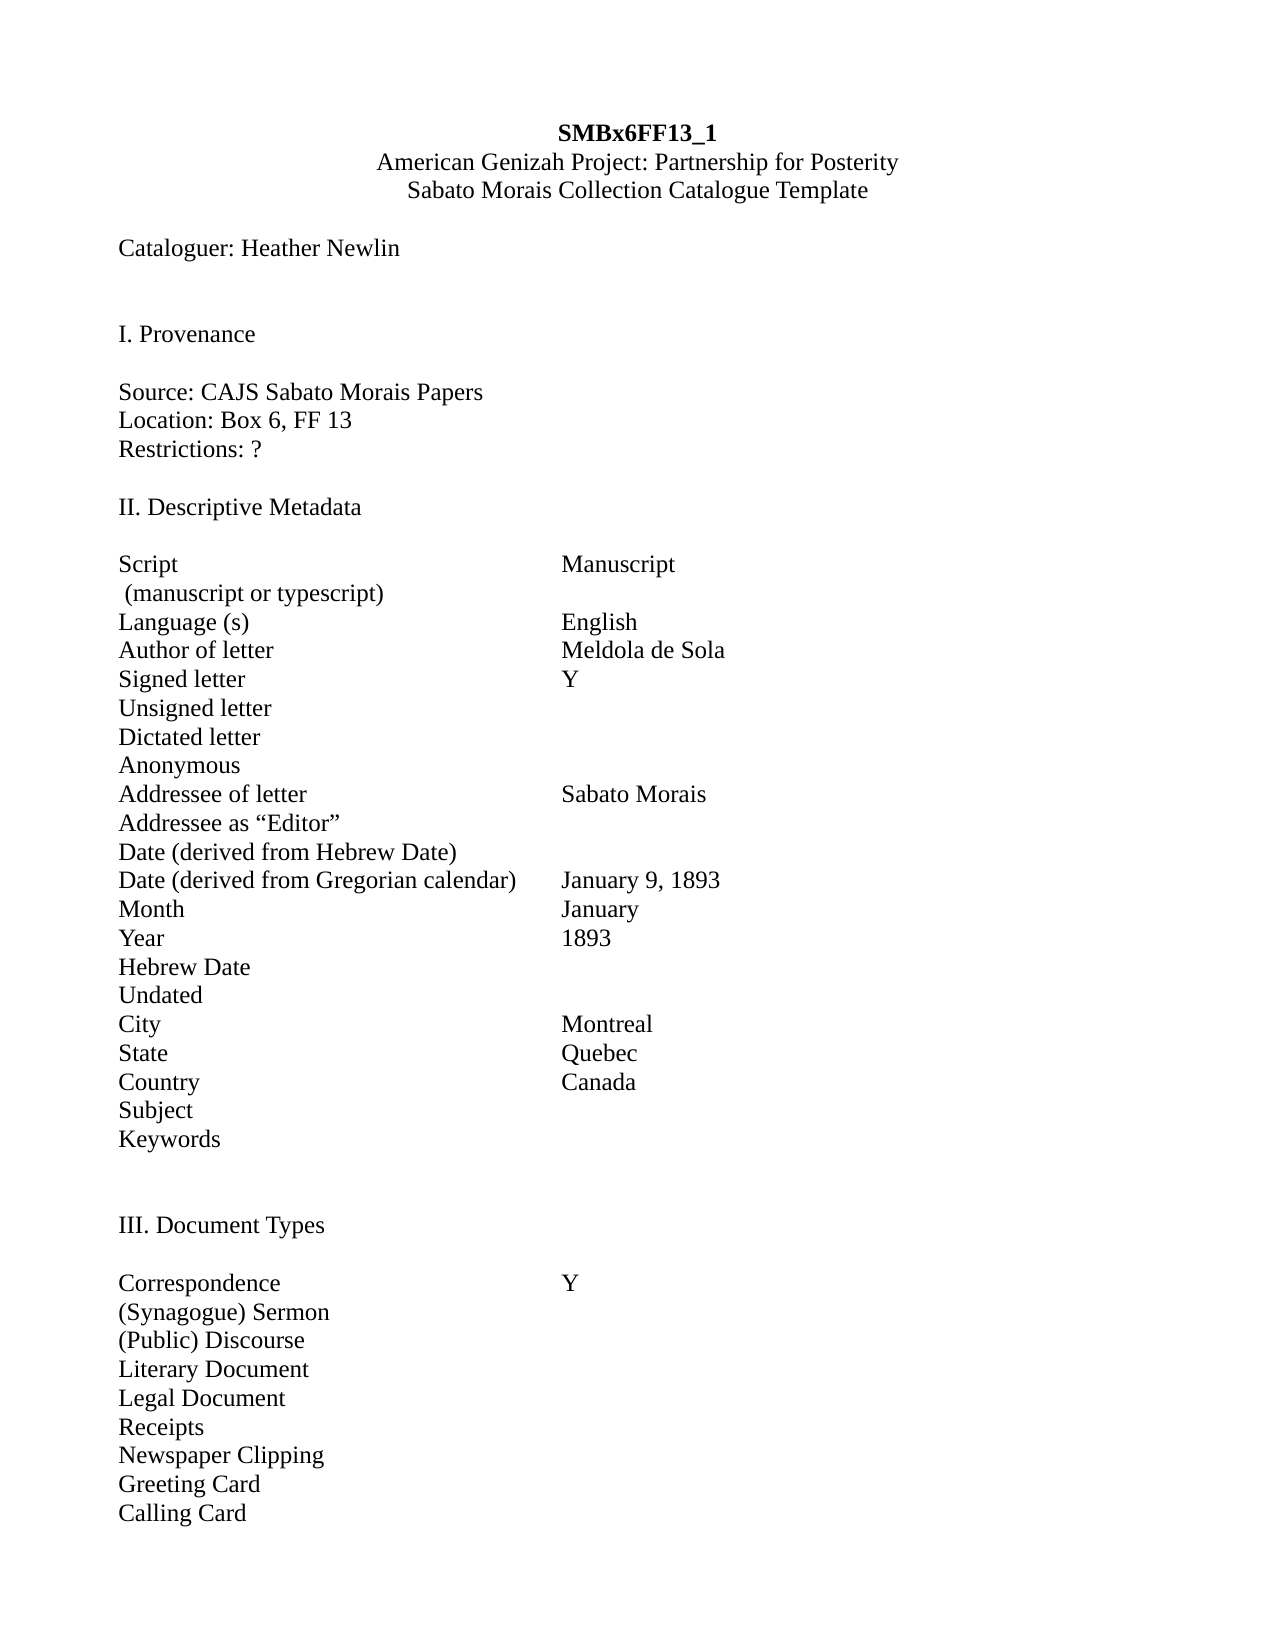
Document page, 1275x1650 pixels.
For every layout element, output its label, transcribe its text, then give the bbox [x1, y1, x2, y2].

text Restrictions: ? [118, 434, 1157, 463]
text III. Document Types [118, 1211, 1157, 1239]
text Author of letter Meldola de Sola [118, 636, 1157, 664]
text Addressee as “Editor” [118, 808, 1157, 837]
text Hebrew Date [118, 952, 1157, 981]
text Greeting Card [118, 1469, 1157, 1498]
text Correspondence Y [118, 1268, 1157, 1297]
text I. Provenance [118, 319, 1157, 348]
text Literary Document [118, 1354, 1157, 1383]
text Newspaper Clipping [118, 1441, 1157, 1469]
text Year 1893 [118, 923, 1157, 952]
text (manuscript or typescript) [118, 578, 1157, 607]
text Keywords [118, 1124, 1157, 1153]
text Month January [118, 894, 1157, 923]
text Country Canada [118, 1067, 1157, 1096]
text Sabato Morais Collection Catalogue Template [118, 176, 1157, 204]
text (Public) Discourse [118, 1326, 1157, 1354]
text Receipts [118, 1412, 1157, 1441]
text Unsigned letter [118, 693, 1157, 722]
text City Montreal [118, 1009, 1157, 1038]
text Anonymous [118, 751, 1157, 779]
text Undated [118, 981, 1157, 1009]
text Date (derived from Hebrew Date) [118, 837, 1157, 866]
text Location: Box 6, FF 13 [118, 406, 1157, 434]
text Language (s) English [118, 607, 1157, 636]
text Script Manuscript [118, 549, 1157, 578]
text Signed letter Y [118, 664, 1157, 693]
text Legal Document [118, 1383, 1157, 1412]
text Addressee of letter Sabato Morais [118, 779, 1157, 808]
text (Synagogue) Sermon [118, 1297, 1157, 1326]
text Subject [118, 1096, 1157, 1124]
text Date (derived from Gregorian calendar) January 9, 1893 [118, 866, 1157, 894]
text Calling Card [118, 1498, 1157, 1527]
text Dictated letter [118, 722, 1157, 751]
text Source: CAJS Sabato Morais Papers [118, 377, 1157, 406]
text II. Descriptive Metadata [118, 492, 1157, 521]
text SMBx6FF13_1 [118, 118, 1157, 147]
text State Quebec [118, 1038, 1157, 1067]
text Cataloguer: Heather Newlin [118, 233, 1157, 262]
text American Genizah Project: Partnership for Posterity [118, 147, 1157, 176]
